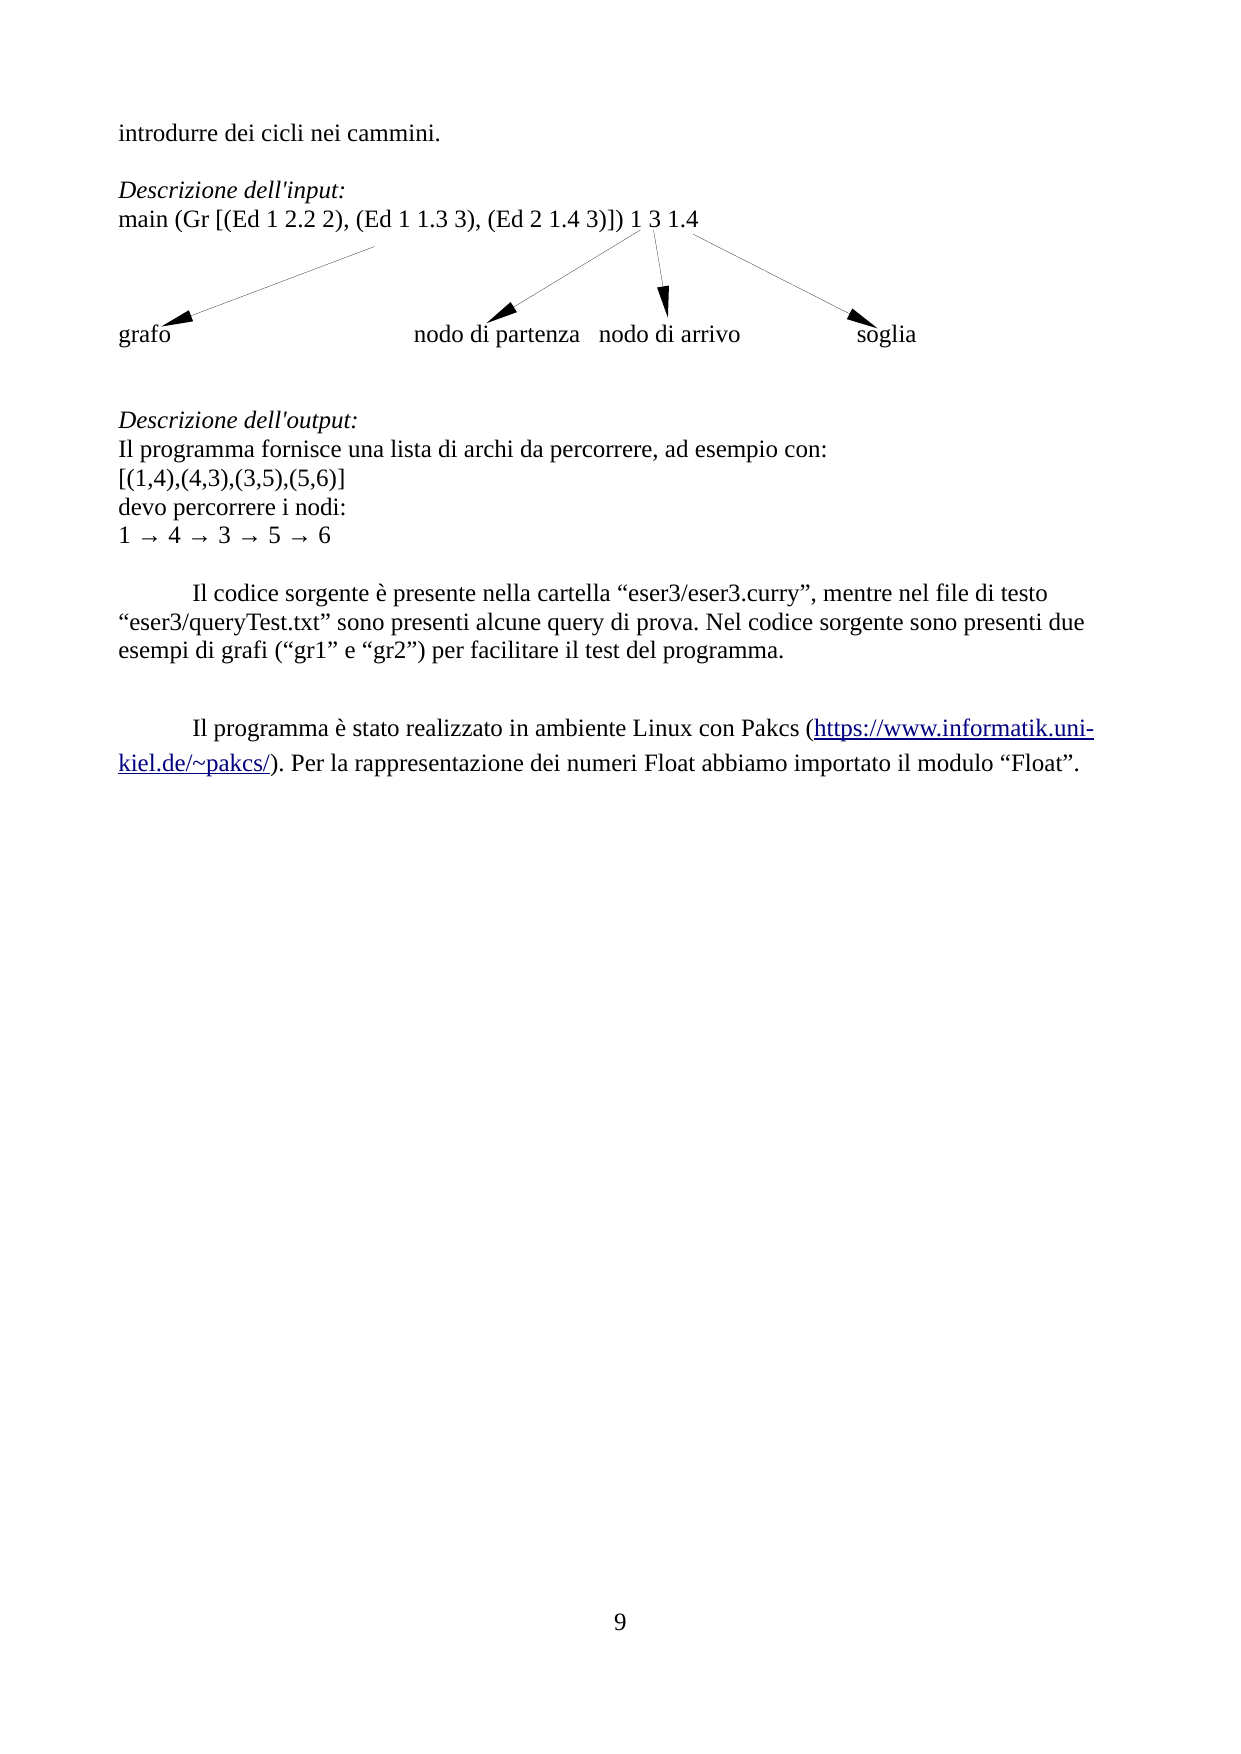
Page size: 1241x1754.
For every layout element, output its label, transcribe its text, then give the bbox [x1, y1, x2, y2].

text introdurre dei cicli nei cammini. [118, 118, 1122, 147]
text devo percorrere i nodi: [118, 492, 1122, 521]
text 1 → 4 → 3 → 5 → 6 [118, 521, 1122, 549]
text grafo nodo di partenza nodo di arrivo soglia [118, 319, 1122, 348]
text Descrizione dell'input: [118, 176, 1122, 204]
text Descrizione dell'output: [118, 406, 1122, 434]
text Il programma fornisce una lista di archi da percorrere, ad esempio con: [118, 434, 1122, 463]
text [(1,4),(4,3),(3,5),(5,6)] [118, 463, 1122, 492]
text Il programma è stato realizzato in ambiente Linux con Pakcs (https://www.informatik.uni-kiel.de/~pakcs/). Per la rappresentazione dei numeri Float abbiamo importato il modulo “Float”. [118, 713, 1122, 777]
text main (Gr [(Ed 1 2.2 2), (Ed 1 1.3 3), (Ed 2 1.4 3)]) 1 3 1.4 [118, 204, 1122, 233]
text Il codice sorgente è presente nella cartella “eser3/eser3.curry”, mentre nel file di testo “eser3/queryTest.txt” sono presenti alcune query di prova. Nel codice sorgente sono presenti due esempi di grafi (“gr1” e “gr2”) per facilitare il test del programma. [118, 578, 1122, 664]
